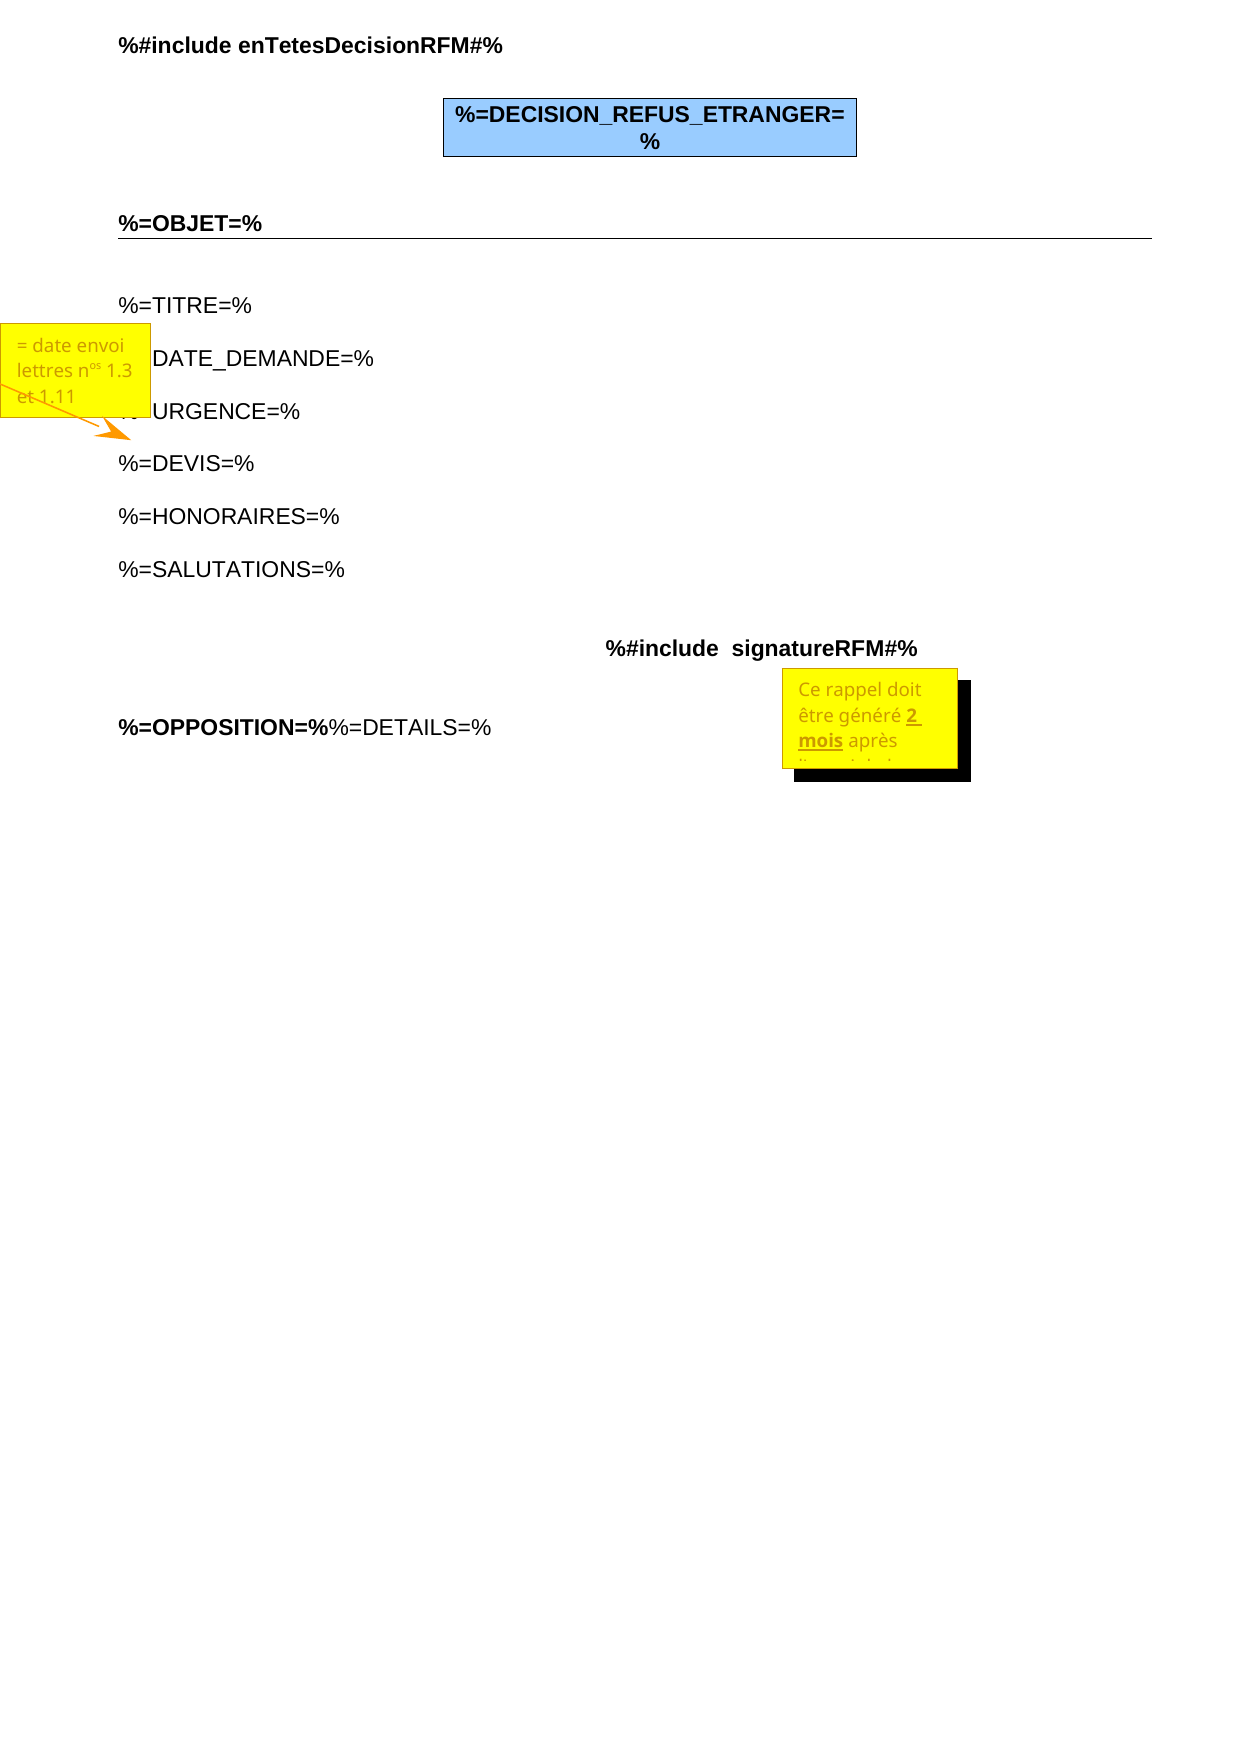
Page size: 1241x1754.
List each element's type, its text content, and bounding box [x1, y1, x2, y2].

text %=TITRE=% [118, 292, 1152, 318]
text Ce rappel doit être généré 2 mois après l'envoi de la lettre n° 1.11 [798, 677, 941, 760]
text %=URGENCE=% [118, 398, 1152, 424]
text %=DATE_DEMANDE=% [151, 345, 1152, 371]
text = date envoi lettres nos 1.3 et 1.11 [17, 332, 135, 409]
text %#include enTetesDecisionRFM#% [118, 32, 1152, 59]
text [971, 714, 1152, 740]
text %#include signatureRFM#% [118, 635, 1152, 661]
text %=DEVIS=% [118, 450, 1152, 477]
subtitle %=DECISION_REFUS_ETRANGER=% [444, 99, 856, 156]
text %=OPPOSITION=%%=DETAILS=% [118, 714, 782, 740]
text %=OBJET=% [118, 210, 1152, 238]
text %=SALUTATIONS=% [118, 556, 1152, 582]
text %=HONORAIRES=% [118, 503, 1152, 529]
